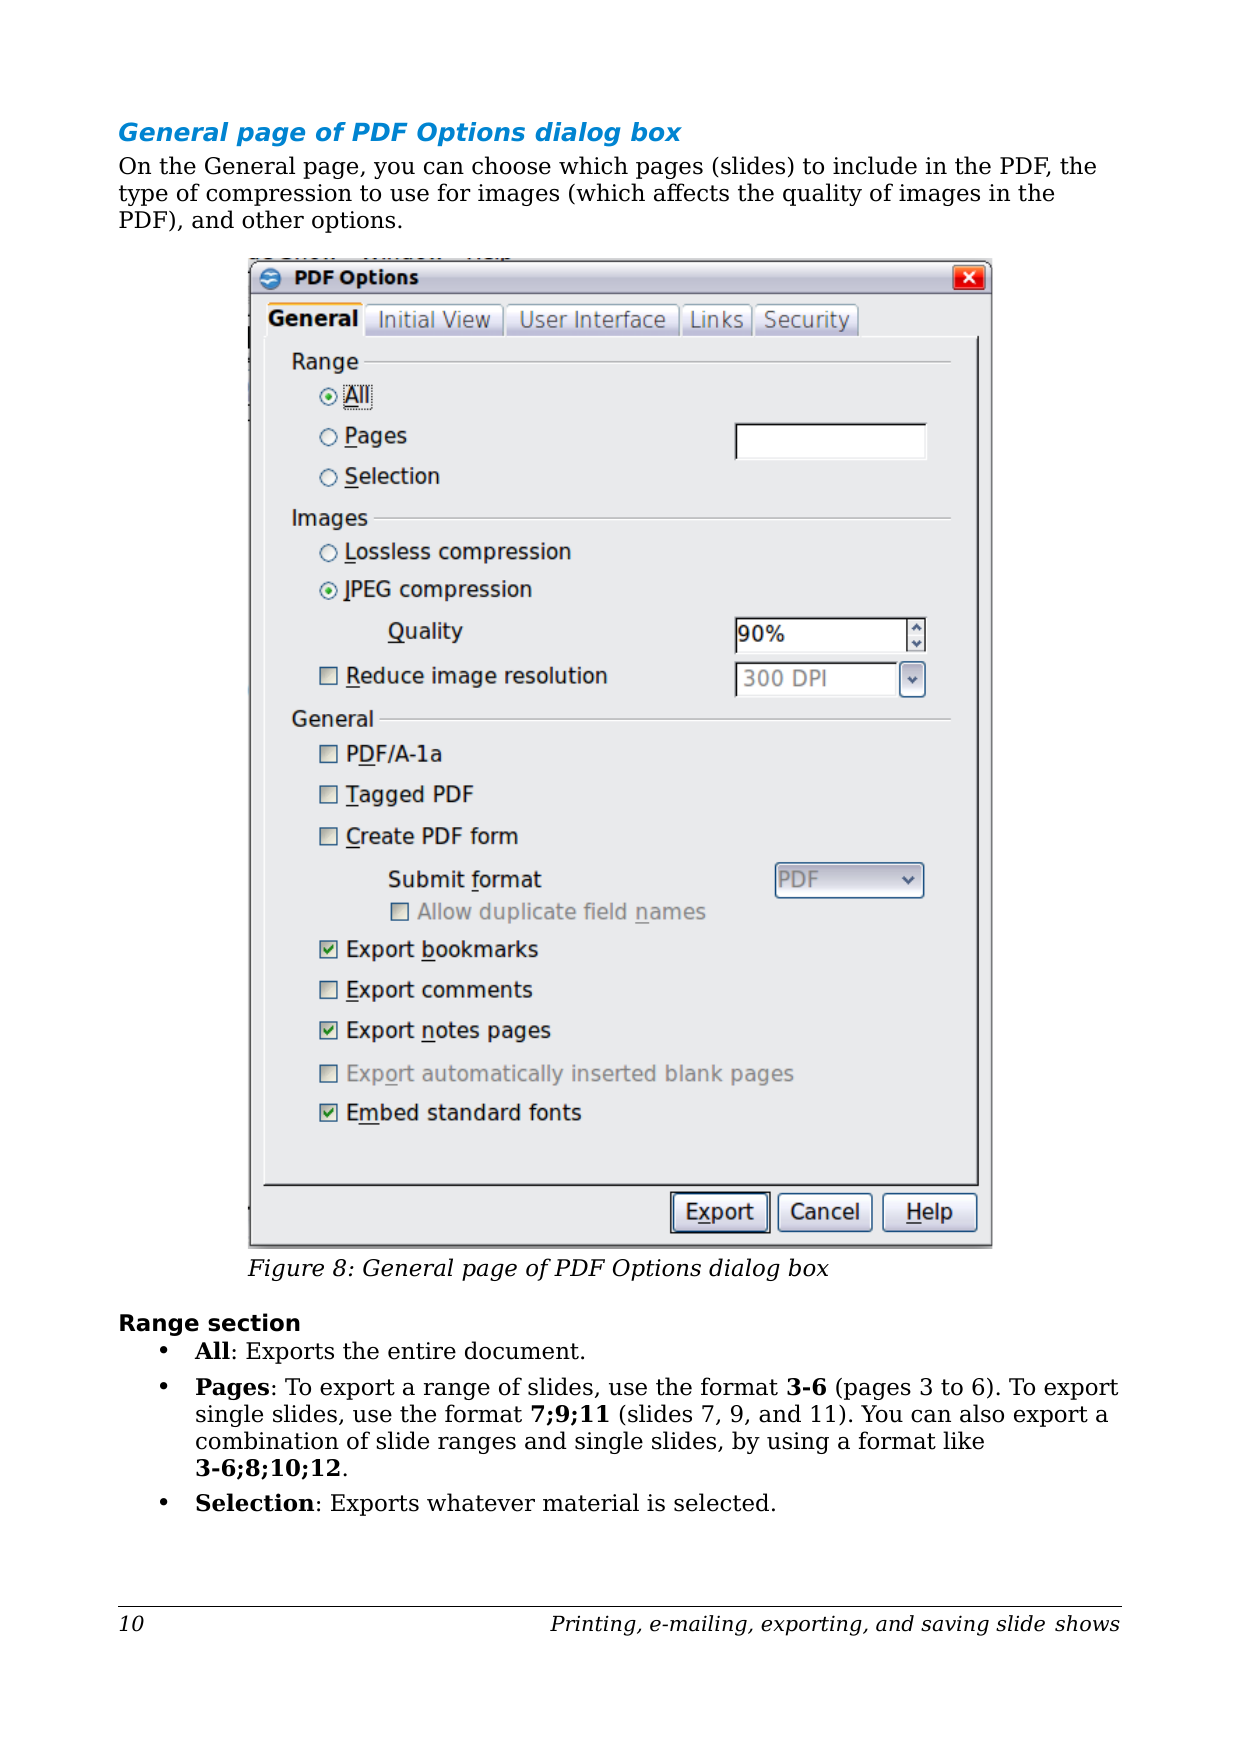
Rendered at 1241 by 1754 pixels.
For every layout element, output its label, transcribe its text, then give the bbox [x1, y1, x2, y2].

subtitle General page of PDF Options dialog box [118, 118, 1122, 147]
text Figure 8: General page of PDF Options dialog box [248, 1255, 992, 1281]
list Selection: Exports whatever material is selected. [156, 1488, 1122, 1517]
list All: Exports the entire document. [156, 1336, 1122, 1366]
text On the General page, you can choose which pages (slides) to include in the PDF, the type of compression to use for images (which affects the quality of images in the PDF), and other options. [118, 153, 1122, 233]
picture [247, 258, 993, 1249]
text Range section [118, 1310, 1122, 1336]
list Pages: To export a range of slides, use the format 3-6 (pages 3 to 6). To export single slides, use the format 7;9;11 (slides 7, 9, and 11). You can also export a combination of slide ranges and single slides, by using a format like 3‑6;8;10;12. [156, 1372, 1122, 1482]
